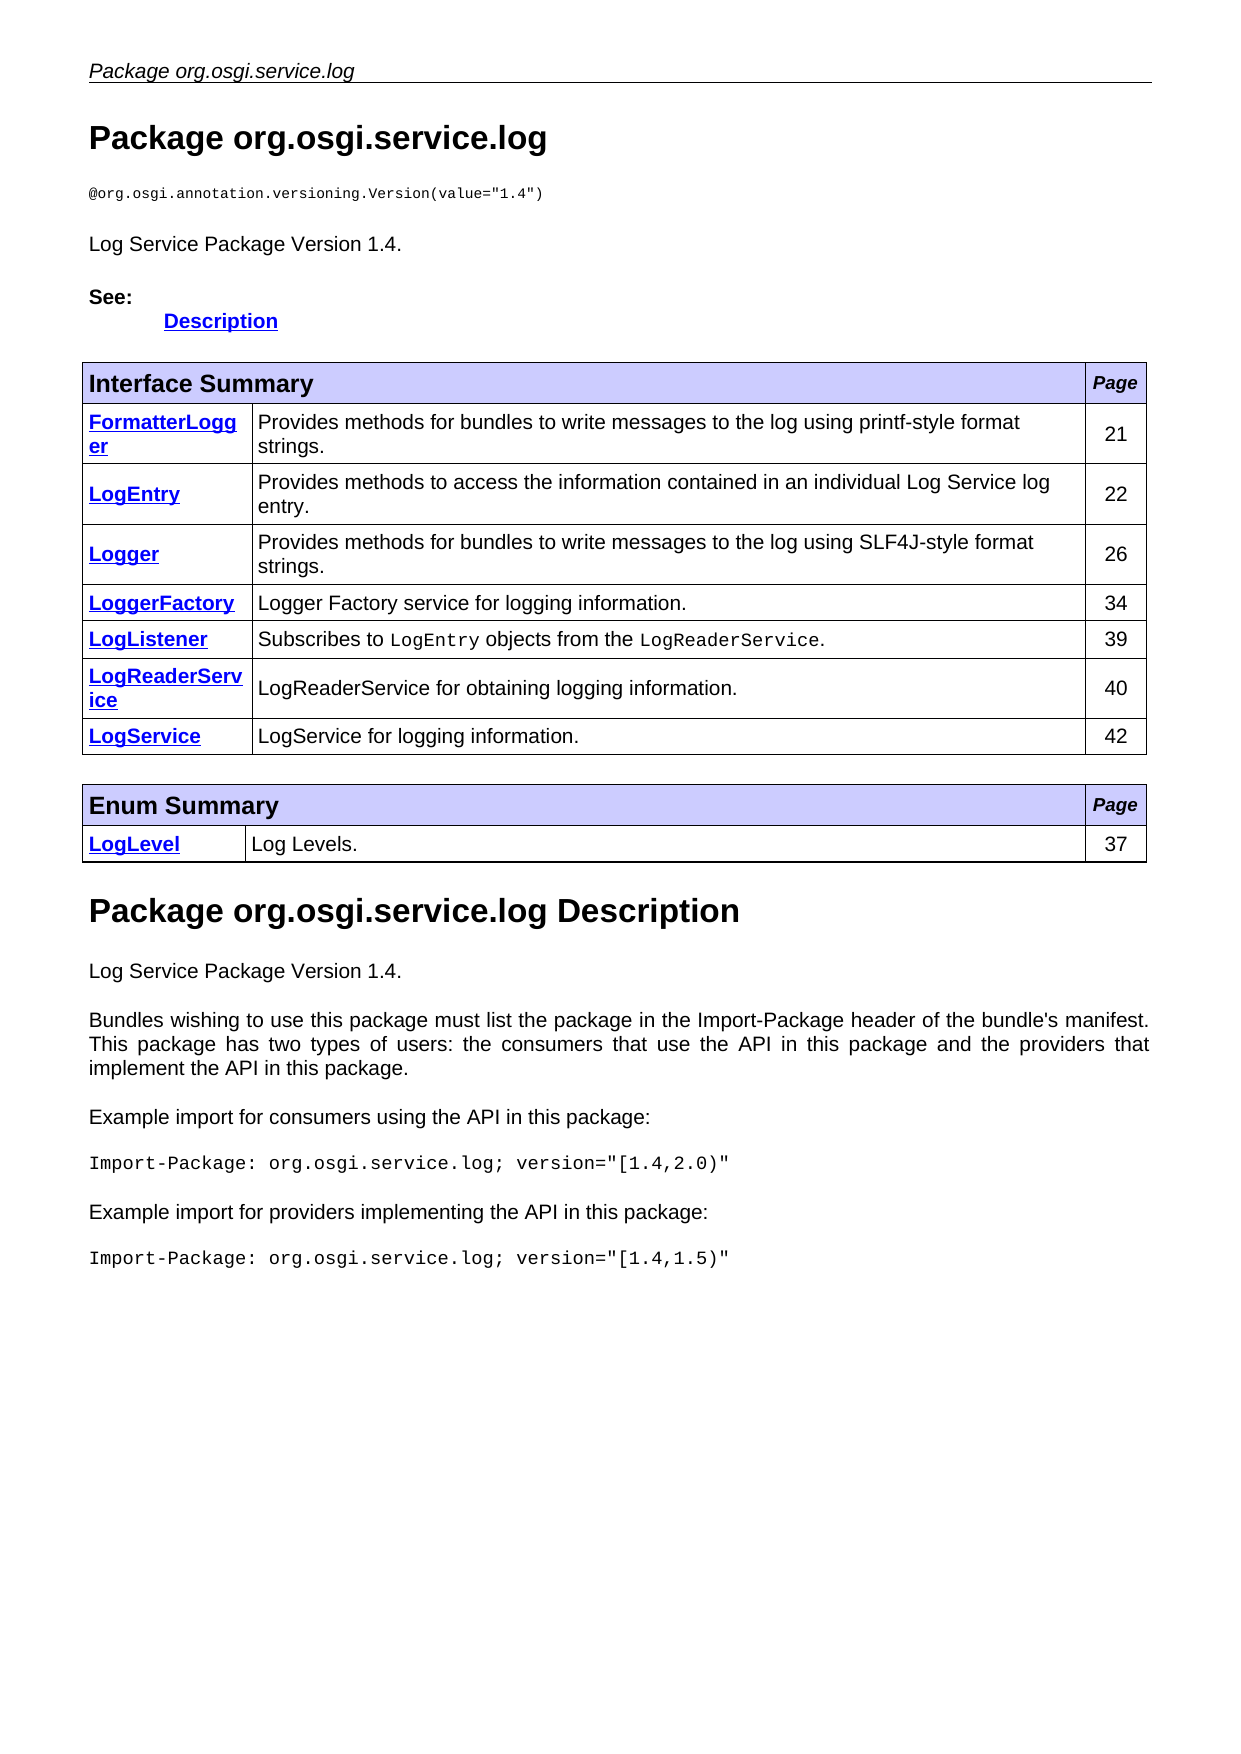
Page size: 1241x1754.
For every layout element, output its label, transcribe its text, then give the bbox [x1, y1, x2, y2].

table_cell 36 [1086, 826, 1146, 861]
table_cell LogLevel [83, 826, 245, 861]
text Package org.osgi.service.log Description [88, 892, 1152, 930]
table_cell LogEntry [83, 464, 252, 523]
table_cell Log Levels. [246, 826, 1085, 861]
table_header Interface Summary [83, 363, 1085, 403]
table_cell Logger Factory service for logging information. [253, 585, 1085, 620]
table_cell LogService [83, 719, 252, 754]
text Import-Package: org.osgi.service.log; version="[1.4,1.5)" [88, 1249, 1152, 1270]
table_header Page [1086, 785, 1146, 825]
table_cell 25 [1086, 525, 1146, 584]
table_cell Provides methods for bundles to write messages to the log using printf-style format strings. [253, 404, 1085, 463]
text Example import for consumers using the API in this package: [88, 1105, 1152, 1129]
table_cell 21 [1086, 404, 1146, 463]
table_cell 39 [1086, 659, 1146, 718]
table_cell 41 [1086, 719, 1146, 754]
table_cell Provides methods to access the information contained in an individual Log Service log entry. [253, 464, 1085, 523]
table_cell Subscribes to LogEntry objects from the LogReaderService. [253, 621, 1085, 657]
table_cell 38 [1086, 621, 1146, 657]
table_header Page [1086, 363, 1146, 403]
text Import-Package: org.osgi.service.log; version="[1.4,2.0)" [88, 1154, 1152, 1175]
text Example import for providers implementing the API in this package: [88, 1200, 1152, 1224]
table_cell LoggerFactory [83, 585, 252, 620]
table_cell LogListener [83, 621, 252, 657]
text @org.osgi.annotation.versioning.Version(value="1.4") [88, 186, 1152, 203]
table_cell LogService for logging information. [253, 719, 1085, 754]
table_cell 22 [1086, 464, 1146, 523]
table_header Enum Summary [83, 785, 1085, 825]
table_cell FormatterLogger [83, 404, 252, 463]
text Bundles wishing to use this package must list the package in the Import-Package header of the bundle's manifest. This package has two types of users: the consumers that use the API in this package and the providers that implement the API in this package. [88, 1008, 1152, 1080]
table_cell Logger [83, 525, 252, 584]
table_cell LogReaderService for obtaining logging information. [253, 659, 1085, 718]
text Log Service Package Version 1.4. [88, 232, 1152, 256]
text Description [163, 309, 1152, 333]
text See: [88, 285, 1152, 309]
text Log Service Package Version 1.4. [88, 959, 1152, 983]
table_cell 33 [1086, 585, 1146, 620]
subtitle Package org.osgi.service.log [88, 118, 1152, 157]
table_cell LogReaderService [83, 659, 252, 718]
table_cell Provides methods for bundles to write messages to the log using SLF4J-style format strings. [253, 525, 1085, 584]
